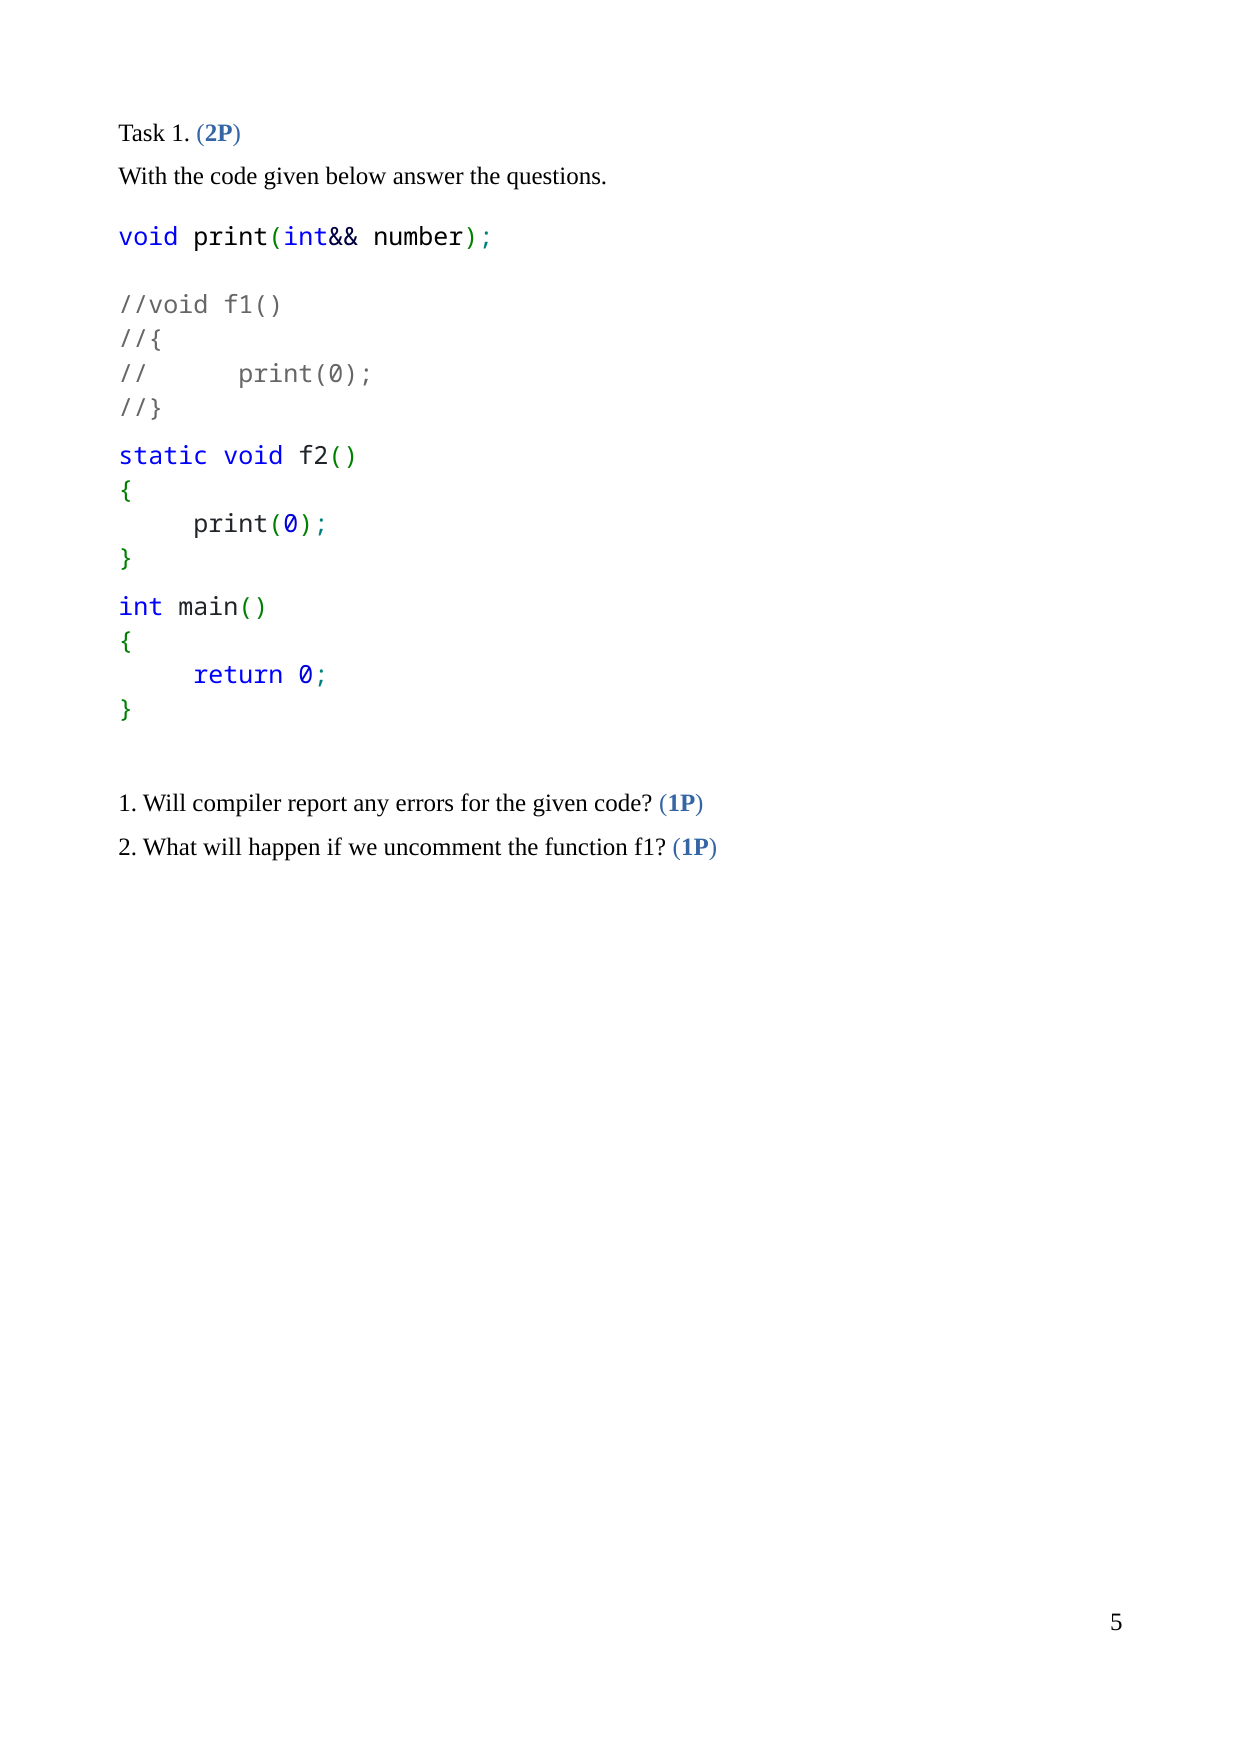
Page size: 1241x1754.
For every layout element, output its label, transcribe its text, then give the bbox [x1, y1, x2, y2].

text static void f2() { print(0); } [118, 438, 1122, 574]
text With the code given below answer the questions. void print(int&& number); //void f1() //{ // print(0); //} [118, 161, 1122, 423]
text 1. Will compiler report any errors for the given code? (1P) [118, 788, 1122, 817]
text int main() { return 0; } [118, 589, 1122, 725]
text 2. What will happen if we uncomment the function f1? (1P) [118, 832, 1122, 860]
text Task 1. (2P) [118, 118, 1122, 147]
